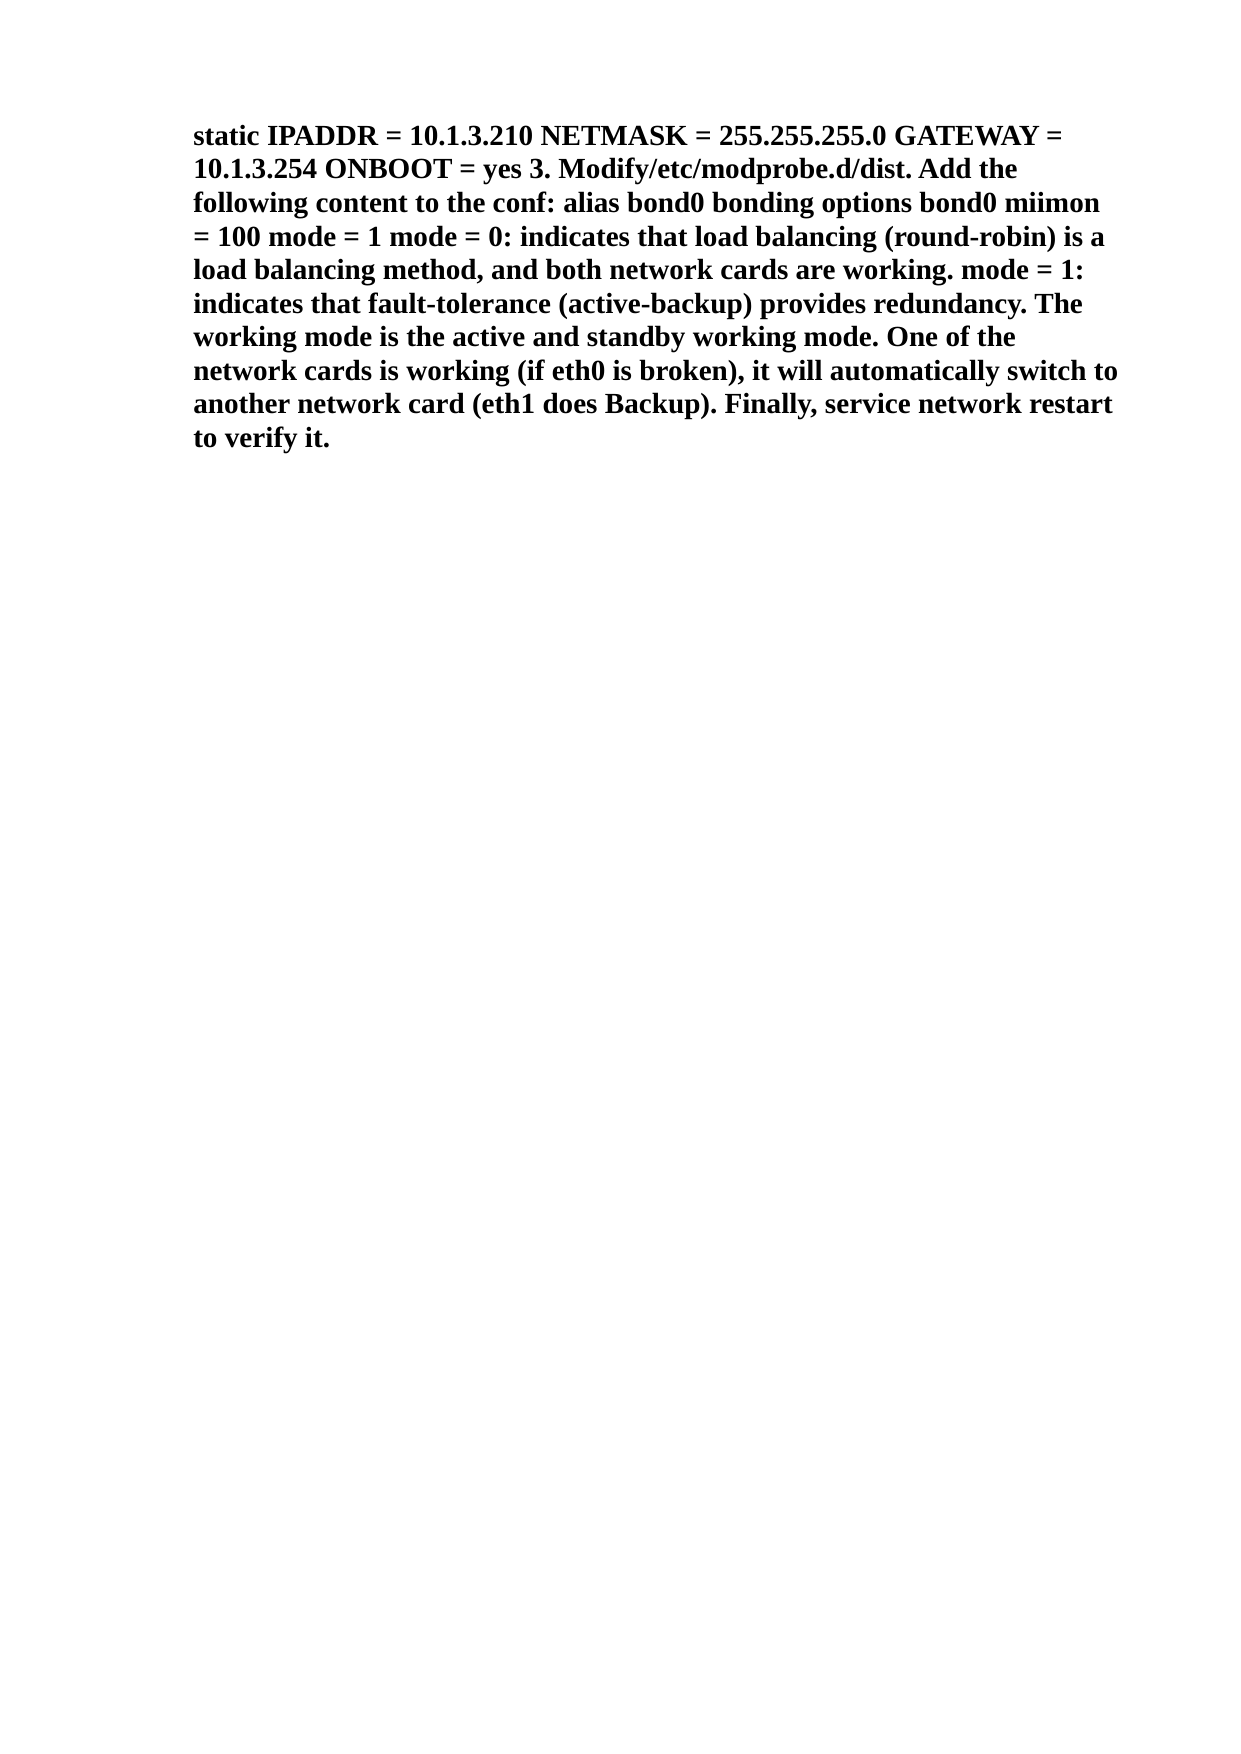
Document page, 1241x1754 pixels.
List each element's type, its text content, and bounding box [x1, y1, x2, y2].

list static IPADDR = 10.1.3.210 NETMASK = 255.255.255.0 GATEWAY = 10.1.3.254 ONBOOT = yes 3. Modify/etc/modprobe.d/dist. Add the following content to the conf: alias bond0 bonding options bond0 miimon = 100 mode = 1 mode = 0: indicates that load balancing (round-robin) is a load balancing method, and both network cards are working. mode = 1: indicates that fault-tolerance (active-backup) provides redundancy. The working mode is the active and standby working mode. One of the network cards is working (if eth0 is broken), it will automatically switch to another network card (eth1 does Backup). Finally, service network restart to verify it. [193, 118, 1122, 453]
